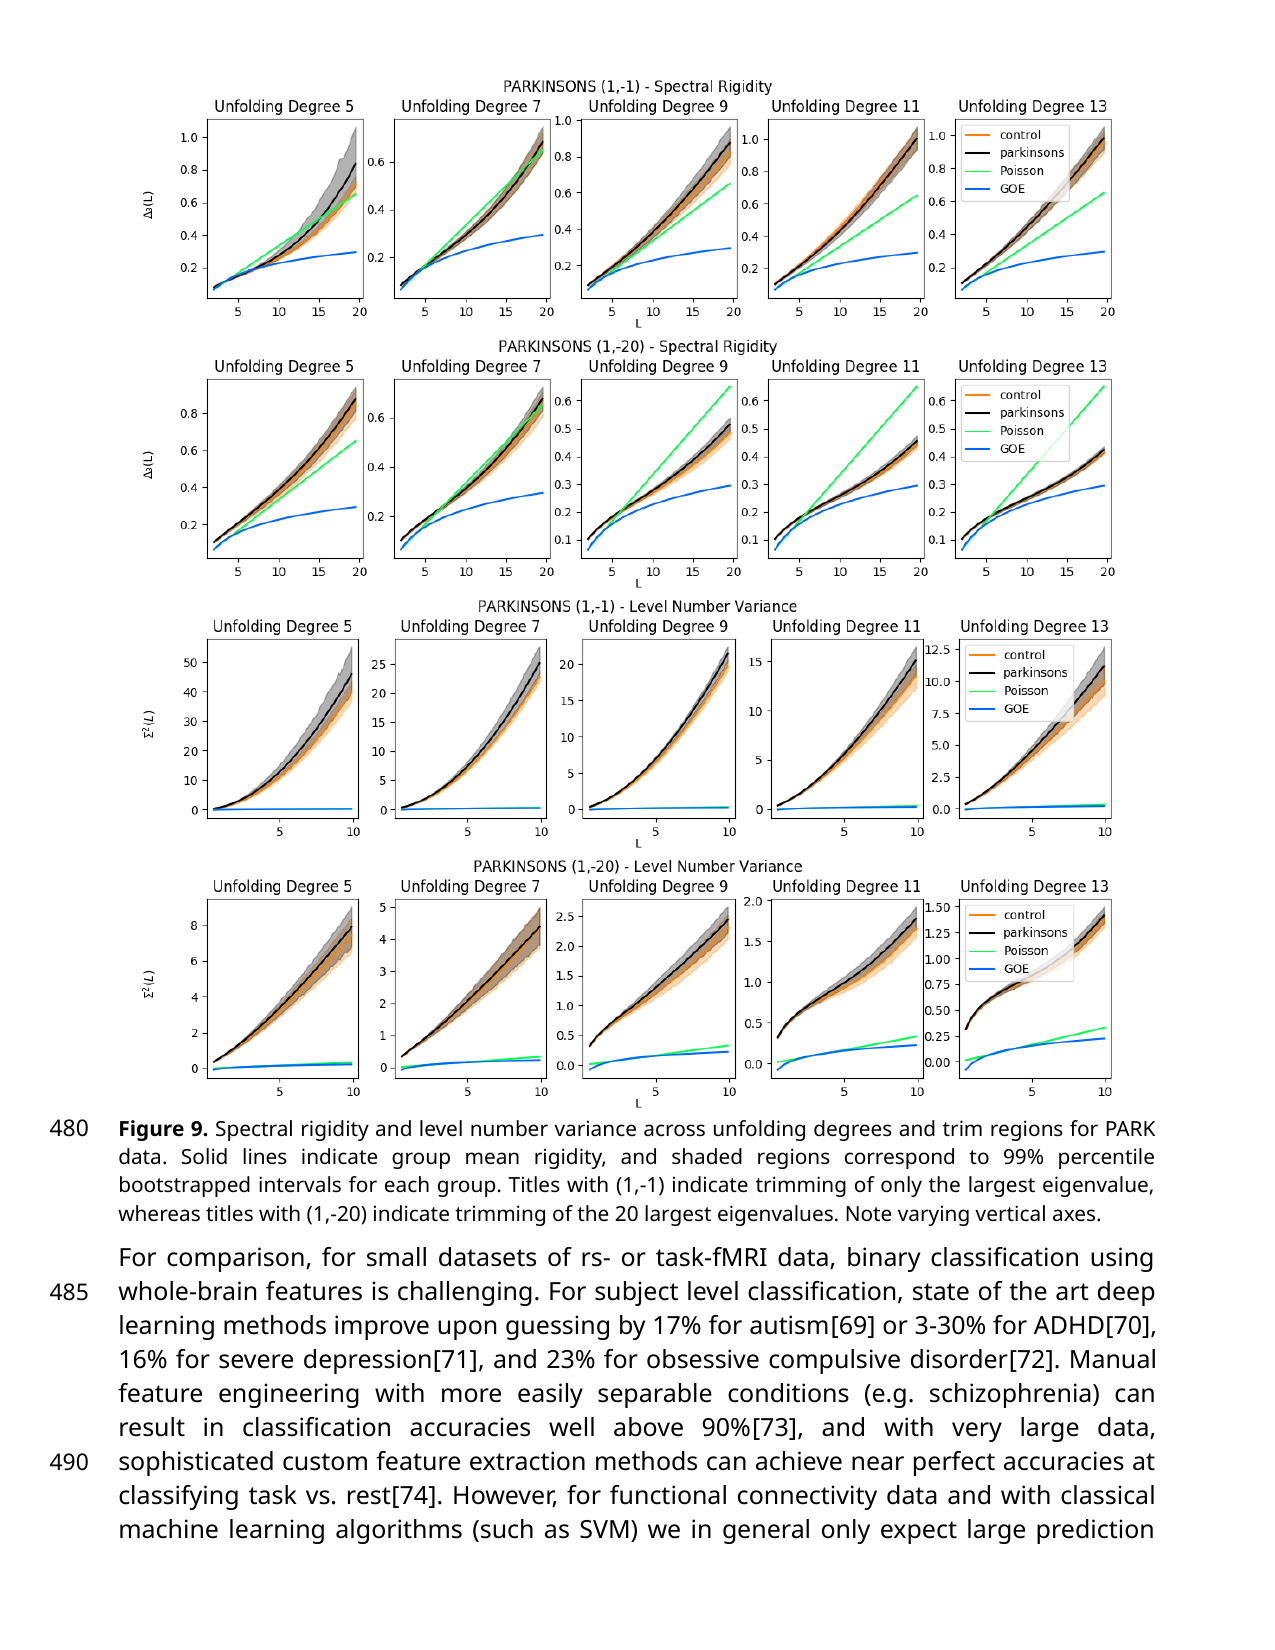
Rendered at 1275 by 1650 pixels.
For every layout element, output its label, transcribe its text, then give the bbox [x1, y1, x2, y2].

text Figure 9. Spectral rigidity and level number variance across unfolding degrees and trim regions for PARK data. Solid lines indicate group mean rigidity, and shaded regions correspond to 99% percentile bootstrapped intervals for each group. Titles with (1,-1) indicate trimming of only the largest eigenvalue, whereas titles with (1,-20) indicate trimming of the 20 largest eigenvalues. Note varying vertical axes. [118, 1114, 1157, 1227]
picture [118, 75, 1157, 1114]
text For comparison, for small datasets of rs- or task-fMRI data, binary classification using whole-brain features is challenging. For subject level classification, state of the art deep learning methods improve upon guessing by 17% for autism[69] or 3-30% for ADHD[70], 16% for severe depression[71], and 23% for obsessive compulsive disorder[72]. Manual feature engineering with more easily separable conditions (e.g. schizophrenia) can result in classification accuracies well above 90%[73], and with very large data, sophisticated custom feature extraction methods can achieve near perfect accuracies at classifying task vs. rest[74]. However, for functional connectivity data and with classical machine learning algorithms (such as SVM) we in general only expect large prediction [118, 1239, 1157, 1546]
